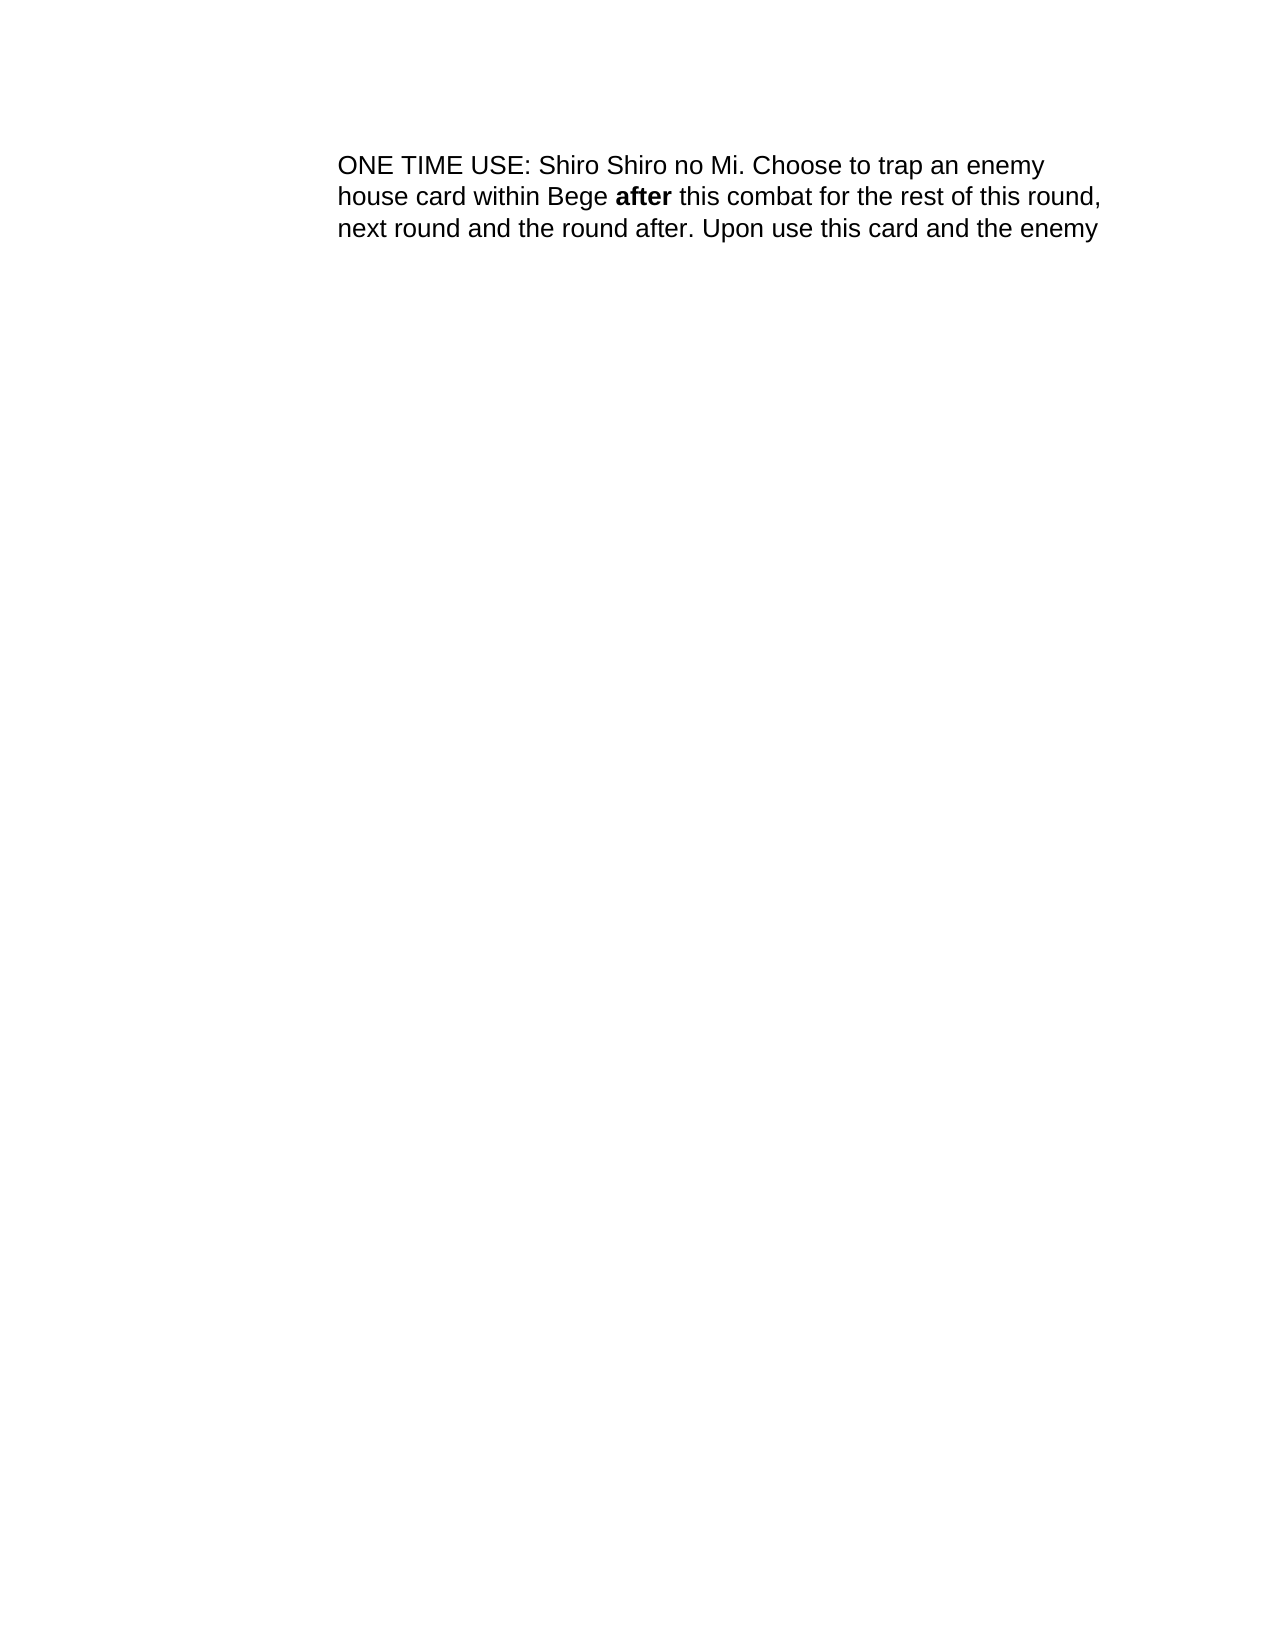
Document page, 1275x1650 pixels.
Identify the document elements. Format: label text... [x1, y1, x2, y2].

text ONE TIME USE: Shiro Shiro no Mi. Choose to trap an enemy house card within Bege after this combat for the rest of this round, next round and the round after. Upon use this card and the enemy [337, 150, 1119, 243]
